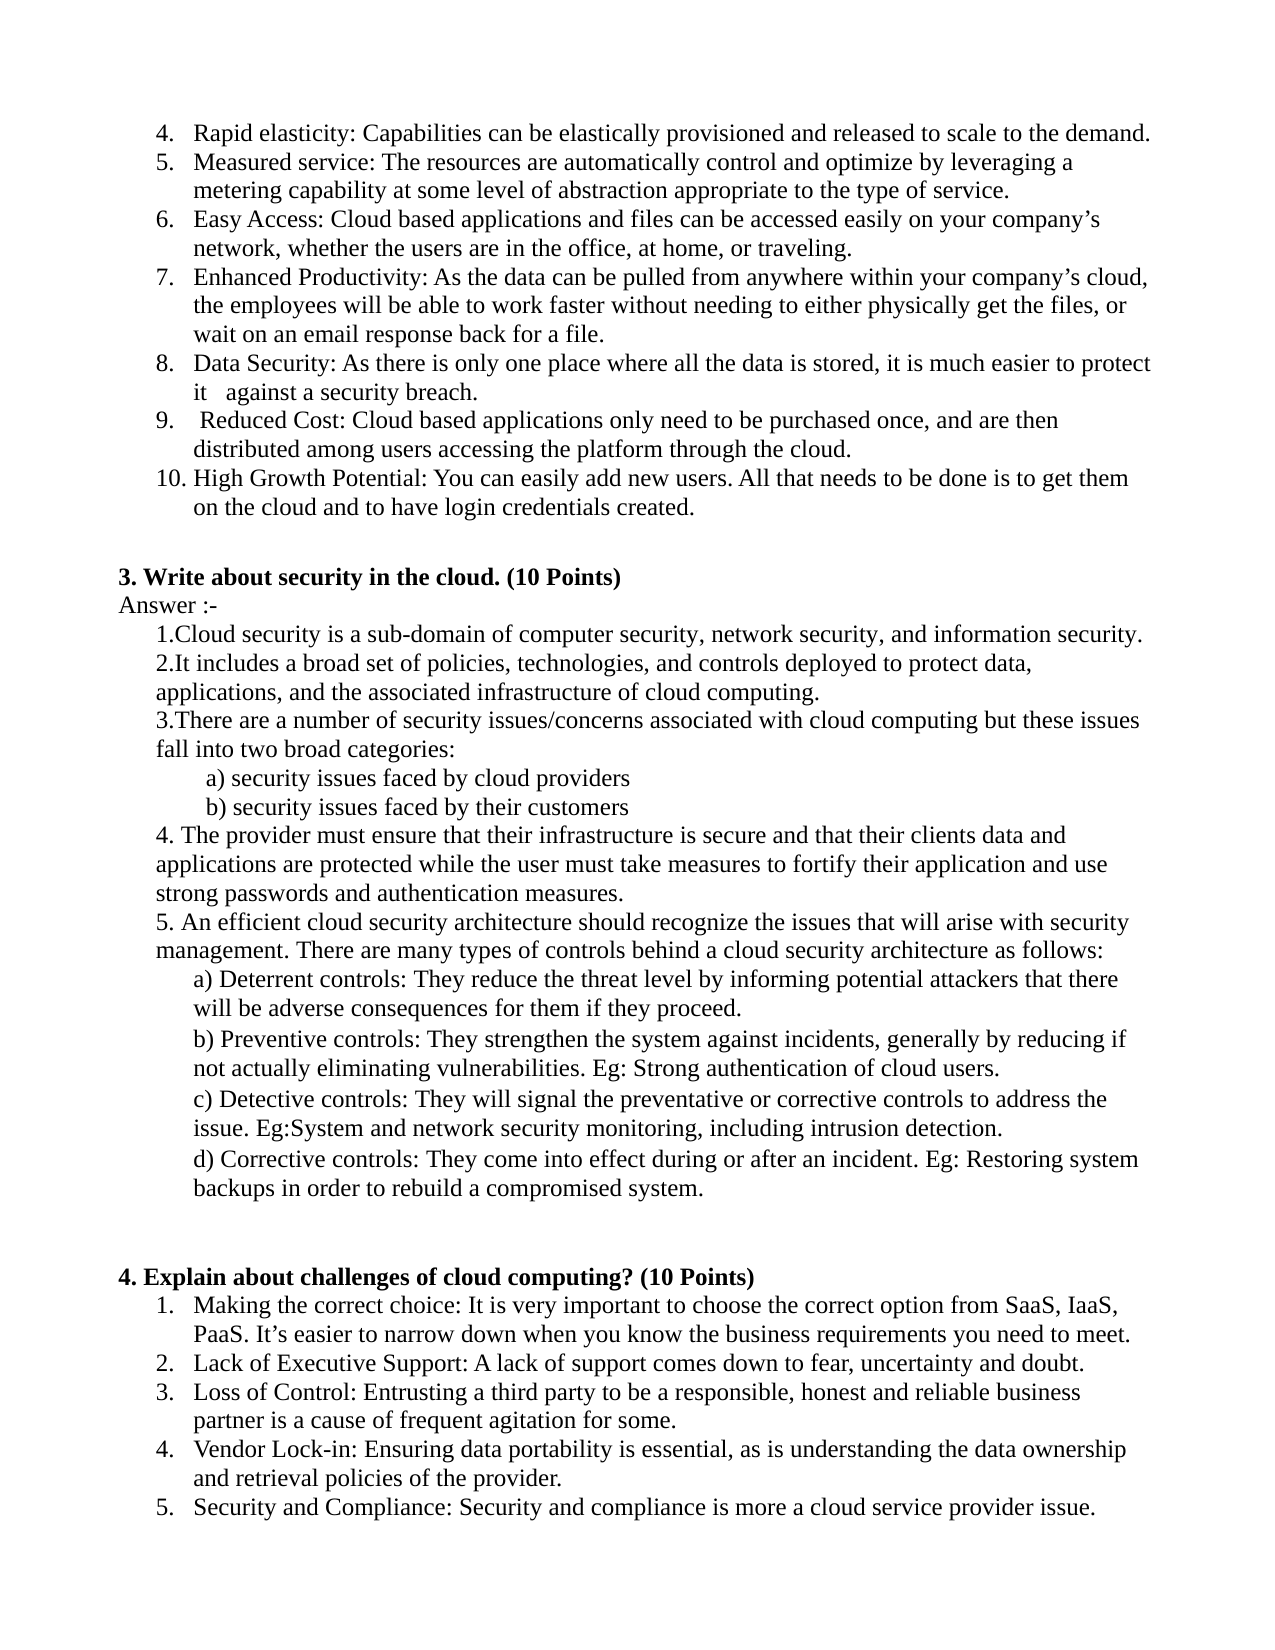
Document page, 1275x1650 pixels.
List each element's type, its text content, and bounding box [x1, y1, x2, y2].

text 3. Write about security in the cloud. (10 Points) [118, 562, 1157, 591]
text Answer :- [118, 591, 1157, 619]
list Corrective controls: They come into effect during or after an incident. Eg: Restoring system backups in order to rebuild a compromised system. [193, 1144, 1157, 1202]
list Easy Access: Cloud based applications and files can be accessed easily on your company’s network, whether the users are in the office, at home, or traveling. [156, 204, 1157, 262]
list Lack of Executive Support: A lack of support comes down to fear, uncertainty and doubt. [156, 1348, 1157, 1377]
list Rapid elasticity: Capabilities can be elastically provisioned and released to scale to the demand. [156, 118, 1157, 147]
list Making the correct choice: It is very important to choose the correct option from SaaS, IaaS, PaaS. It’s easier to narrow down when you know the business requirements you need to meet. [156, 1291, 1157, 1348]
list Measured service: The resources are automatically control and optimize by leveraging a metering capability at some level of abstraction appropriate to the type of service. [156, 147, 1157, 204]
list Enhanced Productivity: As the data can be pulled from anywhere within your company’s cloud, the employees will be able to work faster without needing to either physically get the files, or wait on an email response back for a file. [156, 262, 1157, 348]
list Reduced Cost: Cloud based applications only need to be purchased once, and are then distributed among users accessing the platform through the cloud. [156, 406, 1157, 463]
list b) security issues faced by their customers [118, 792, 1157, 821]
list It includes a broad set of policies, technologies, and controls deployed to protect data, applications, and the associated infrastructure of cloud computing. [118, 648, 1157, 706]
text 4. Explain about challenges of cloud computing? (10 Points) [118, 1262, 1157, 1291]
list Vendor Lock-in: Ensuring data portability is essential, as is understanding the data ownership and retrieval policies of the provider. [156, 1434, 1157, 1492]
list Cloud security is a sub-domain of computer security, network security, and information security. [118, 619, 1157, 648]
list There are a number of security issues/concerns associated with cloud computing but these issues fall into two broad categories: [118, 706, 1157, 763]
list Detective controls: They will signal the preventative or corrective controls to address the issue. Eg:System and network security monitoring, including intrusion detection. [193, 1084, 1157, 1142]
list Security and Compliance: Security and compliance is more a cloud service provider issue. [156, 1492, 1157, 1521]
list Data Security: As there is only one place where all the data is stored, it is much easier to protect it against a security breach. [156, 348, 1157, 406]
list The provider must ensure that their infrastructure is secure and that their clients data and applications are protected while the user must take measures to fortify their application and use strong passwords and authentication measures. [118, 821, 1157, 907]
list Loss of Control: Entrusting a third party to be a responsible, honest and reliable business partner is a cause of frequent agitation for some. [156, 1377, 1157, 1434]
list High Growth Potential: You can easily add new users. All that needs to be done is to get them on the cloud and to have login credentials created. [156, 463, 1157, 521]
list An efficient cloud security architecture should recognize the issues that will arise with security management. There are many types of controls behind a cloud security architecture as follows: [118, 907, 1157, 964]
list Preventive controls: They strengthen the system against incidents, generally by reducing if not actually eliminating vulnerabilities. Eg: Strong authentication of cloud users. [193, 1024, 1157, 1082]
list Deterrent controls: They reduce the threat level by informing potential attackers that there will be adverse consequences for them if they proceed. [193, 964, 1157, 1022]
list a) security issues faced by cloud providers [118, 763, 1157, 792]
